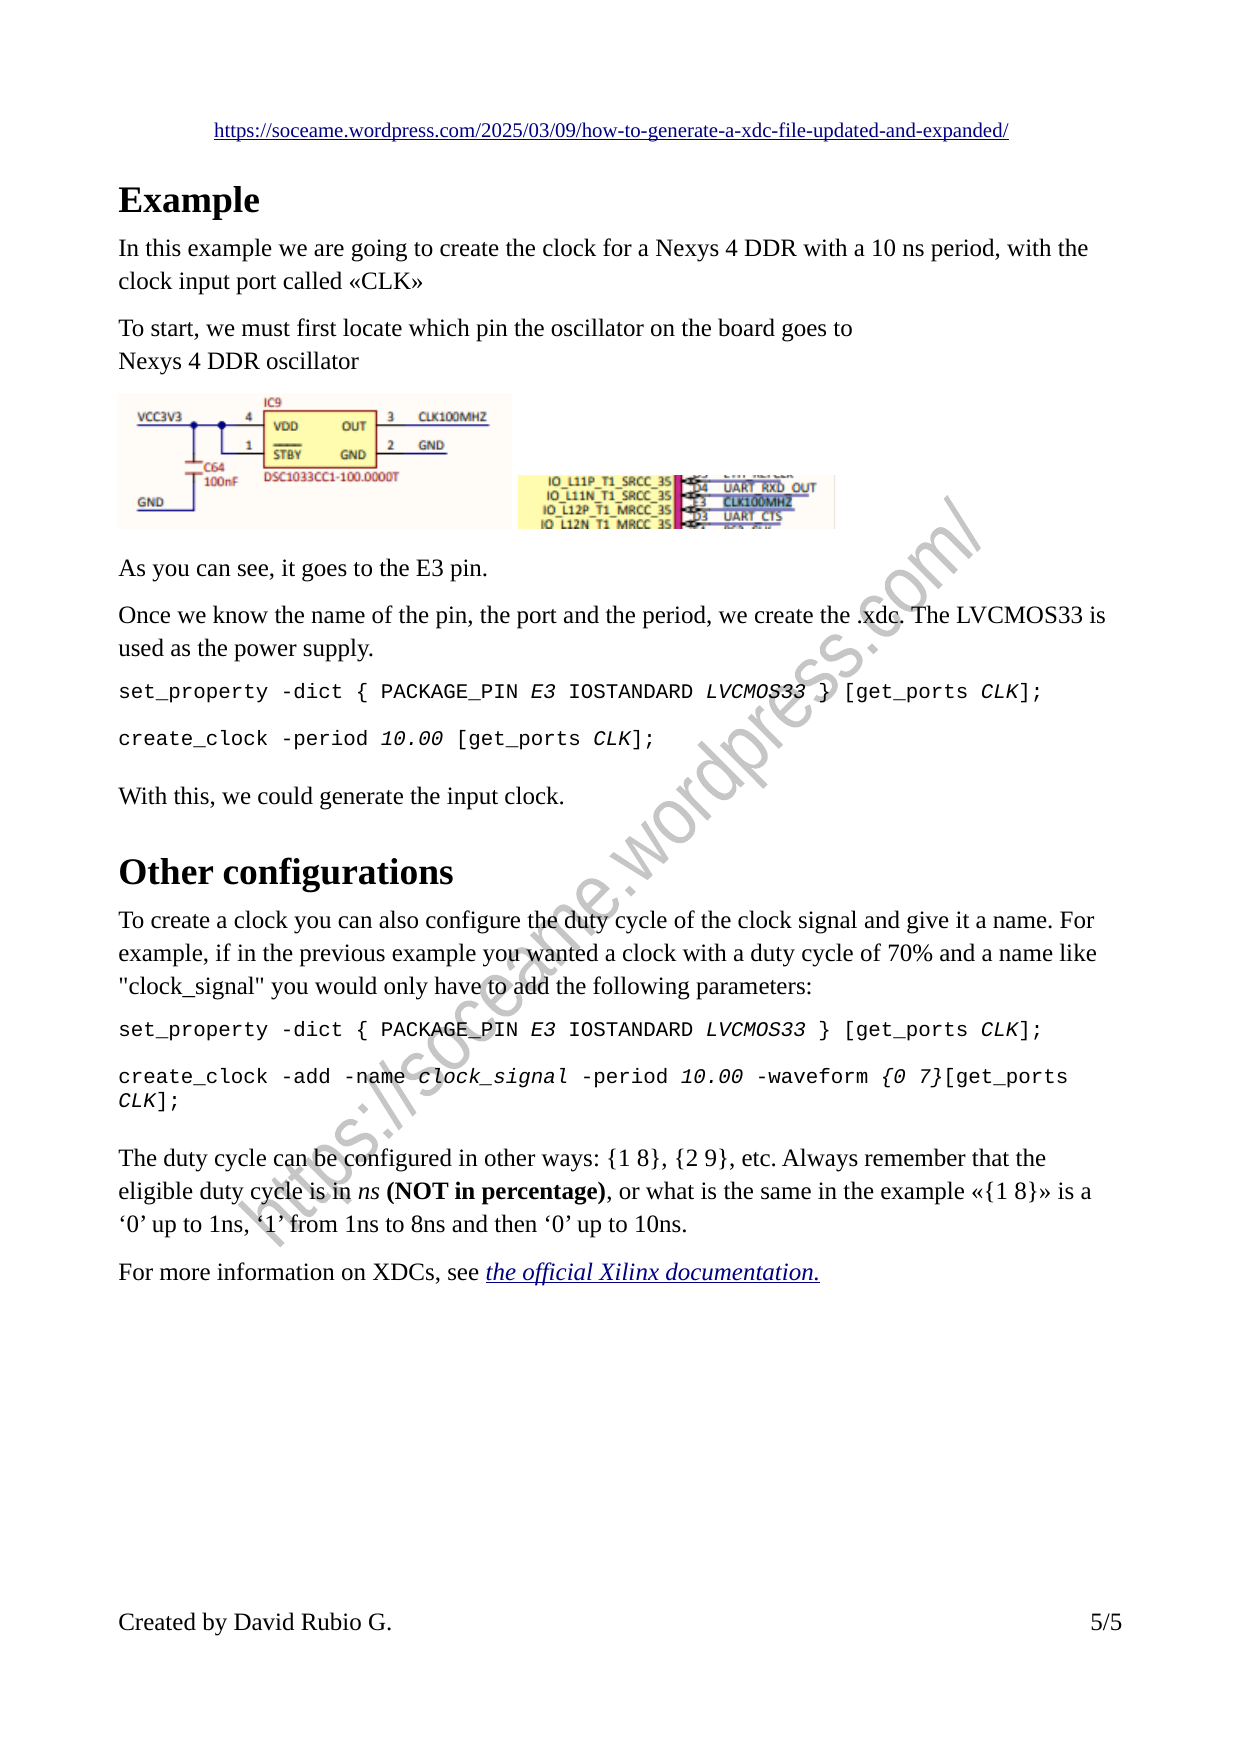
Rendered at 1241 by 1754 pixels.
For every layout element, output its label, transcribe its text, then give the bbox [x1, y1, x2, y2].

text In this example we are going to create the clock for a Nexys 4 DDR with a 10 ns period, with the clock input port called «CLK» [118, 233, 1122, 294]
subtitle Other configurations [118, 850, 1122, 893]
picture [118, 393, 512, 529]
text The duty cycle can be configured in other ways: {1 8}, {2 9}, etc. Always remember that the eligible duty cycle is in ns (NOT in percentage), or what is the same in the example «{1 8}» is a ‘0’ up to 1ns, ‘1’ from 1ns to 8ns and then ‘0’ up to 10ns. [118, 1143, 1122, 1238]
text [689, 781, 1122, 810]
text set_property -dict { PACKAGE_PIN E3 IOSTANDARD LVCMOS33 } [get_ports CLK]; [118, 1019, 457, 1043]
text Once we know the name of the pin, the port and the period, we create the .xdc. The LVCMOS33 is used as the power supply. [118, 600, 1122, 662]
text To create a clock you can also configure the duty cycle of the clock signal and give it a name. For example, if in the previous example you wanted a clock with a duty cycle of 70% and a name like "clock_signal" you would only have to add the following parameters: [118, 905, 1122, 1000]
subtitle Example [118, 177, 1122, 220]
picture [518, 475, 836, 529]
text [920, 553, 1122, 581]
text create_clock -period 10.00 [get_ports CLK]; [118, 728, 738, 752]
text set_property -dict { PACKAGE_PIN E3 IOSTANDARD LVCMOS33 } [get_ports CLK]; [461, 1019, 1122, 1043]
text For more information on XDCs, see the official Xilinx documentation. [118, 1257, 1122, 1285]
text create_clock -add -name clock_signal -period 10.00 -waveform {0 7}[get_ports CLK]; [118, 1066, 409, 1113]
text As you can see, it goes to the E3 pin. [118, 553, 929, 581]
text create_clock -add -name clock_signal -period 10.00 -waveform {0 7}[get_ports CLK]; [396, 1066, 1122, 1113]
text To start, we must first locate which pin the oscillator on the board goes to Nexys 4 DDR oscillator [118, 313, 1122, 375]
text With this, we could generate the input clock. [118, 781, 695, 810]
text set_property -dict { PACKAGE_PIN E3 IOSTANDARD LVCMOS33 } [get_ports CLK]; [118, 681, 1122, 704]
text [743, 728, 1122, 752]
